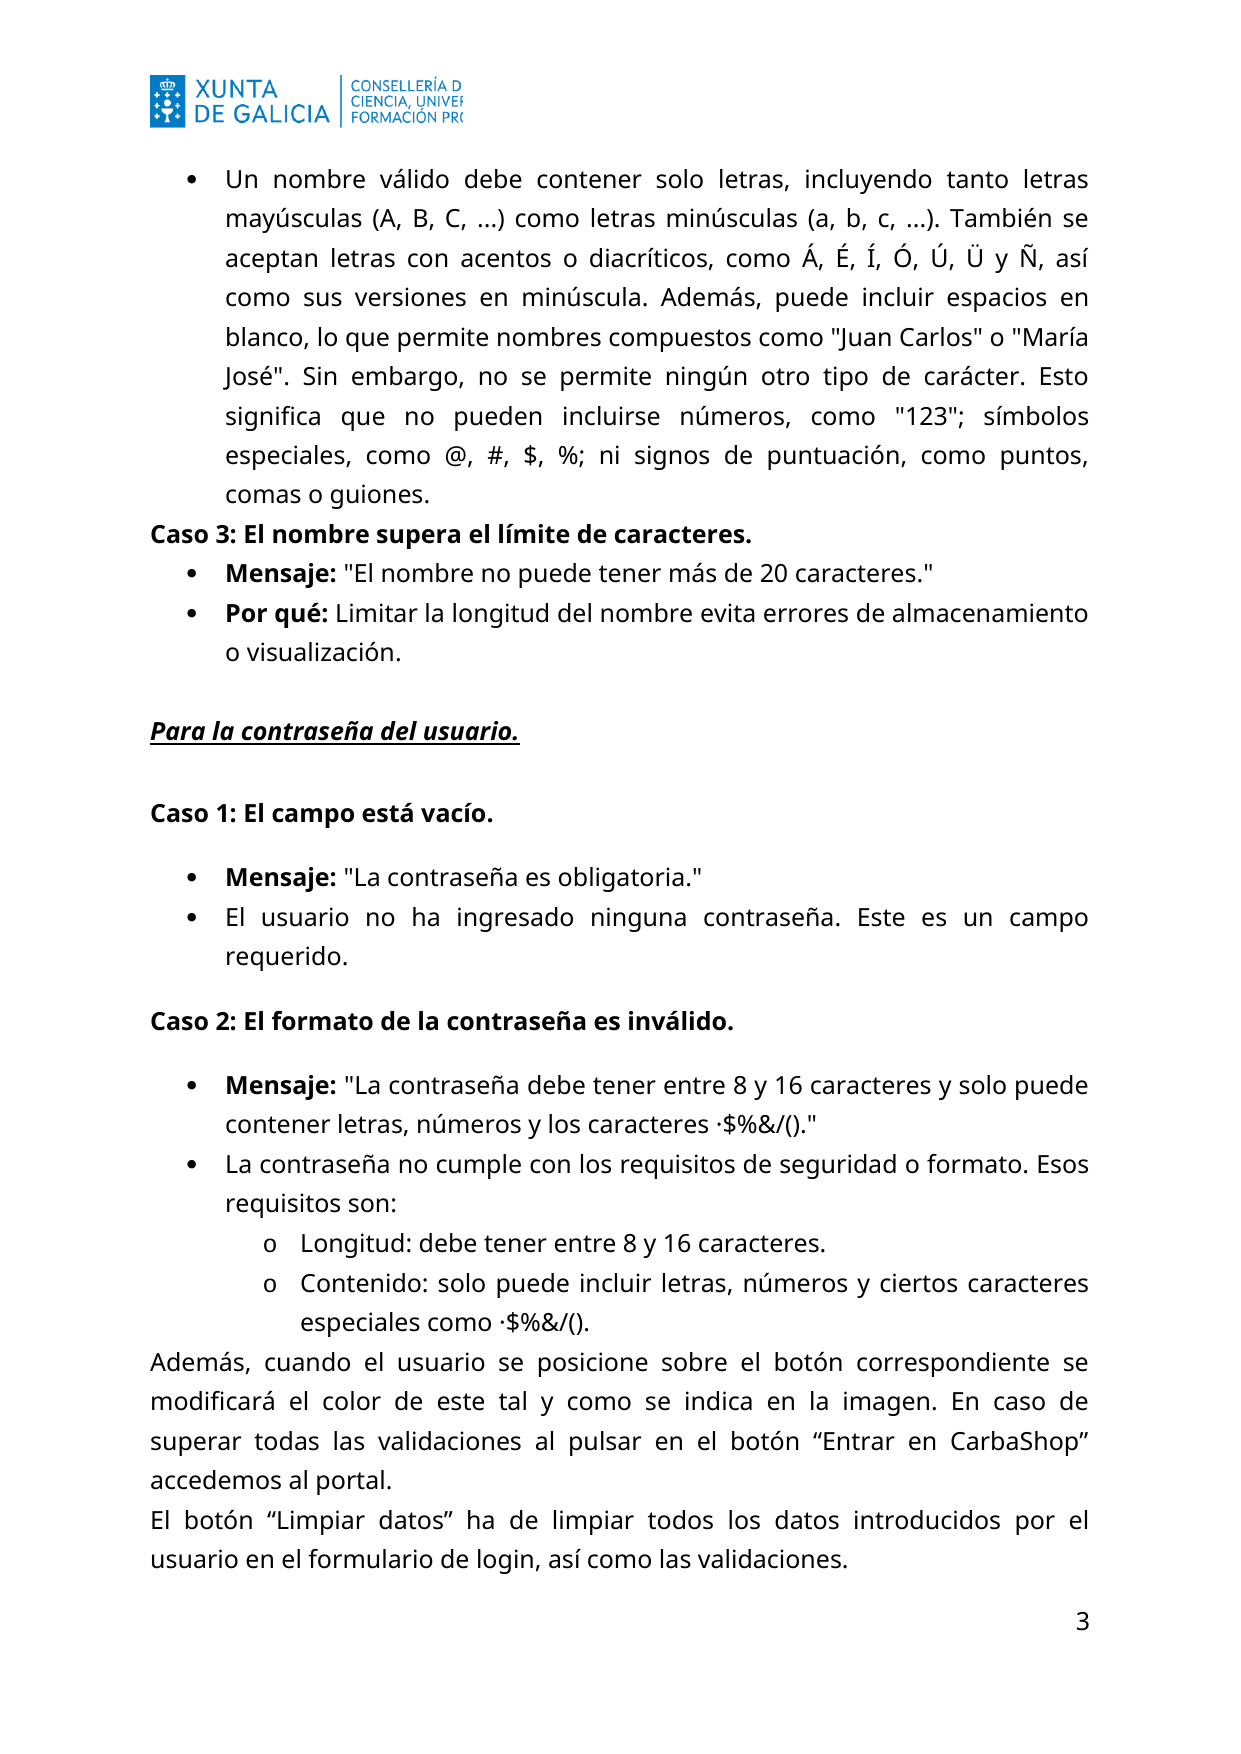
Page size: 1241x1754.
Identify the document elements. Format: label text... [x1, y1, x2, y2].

text Caso 1: El campo está vacío. [150, 795, 1090, 829]
list Longitud: debe tener entre 8 y 16 caracteres. [262, 1226, 1090, 1260]
list Por qué: Limitar la longitud del nombre evita errores de almacenamiento o visualización. [187, 596, 1090, 669]
list La contraseña no cumple con los requisitos de seguridad o formato. Esos requisitos son: [187, 1147, 1090, 1220]
text Además, cuando el usuario se posicione sobre el botón correspondiente se modificará el color de este tal y como se indica en la imagen. En caso de superar todas las validaciones al pulsar en el botón “Entrar en CarbaShop” accedemos al portal. [150, 1344, 1090, 1497]
text Caso 2: El formato de la contraseña es inválido. [150, 1003, 1090, 1037]
list Mensaje: "La contraseña es obligatoria." [187, 860, 1090, 894]
list El usuario no ha ingresado ninguna contraseña. Este es un campo requerido. [187, 899, 1090, 973]
list Mensaje: "El nombre no puede tener más de 20 caracteres." [187, 556, 1090, 590]
text Caso 3: El nombre supera el límite de caracteres. [150, 517, 1090, 551]
text El botón “Limpiar datos” ha de limpiar todos los datos introducidos por el usuario en el formulario de login, así como las validaciones. [150, 1502, 1090, 1576]
list Un nombre válido debe contener solo letras, incluyendo tanto letras mayúsculas (A, B, C, ...) como letras minúsculas (a, b, c, ...). También se aceptan letras con acentos o diacríticos, como Á, É, Í, Ó, Ú, Ü y Ñ, así como sus versiones en minúscula. Además, puede incluir espacios en blanco, lo que permite nombres compuestos como "Juan Carlos" o "María José". Sin embargo, no se permite ningún otro tipo de carácter. Esto significa que no pueden incluirse números, como "123"; símbolos especiales, como @, #, $, %; ni signos de puntuación, como puntos, comas o guiones. [187, 161, 1090, 511]
list Contenido: solo puede incluir letras, números y ciertos caracteres especiales como ·$%&/(). [262, 1265, 1090, 1339]
list Mensaje: "La contraseña debe tener entre 8 y 16 caracteres y solo puede contener letras, números y los caracteres ·$%&/()." [187, 1068, 1090, 1141]
text Para la contraseña del usuario. [150, 714, 1090, 748]
